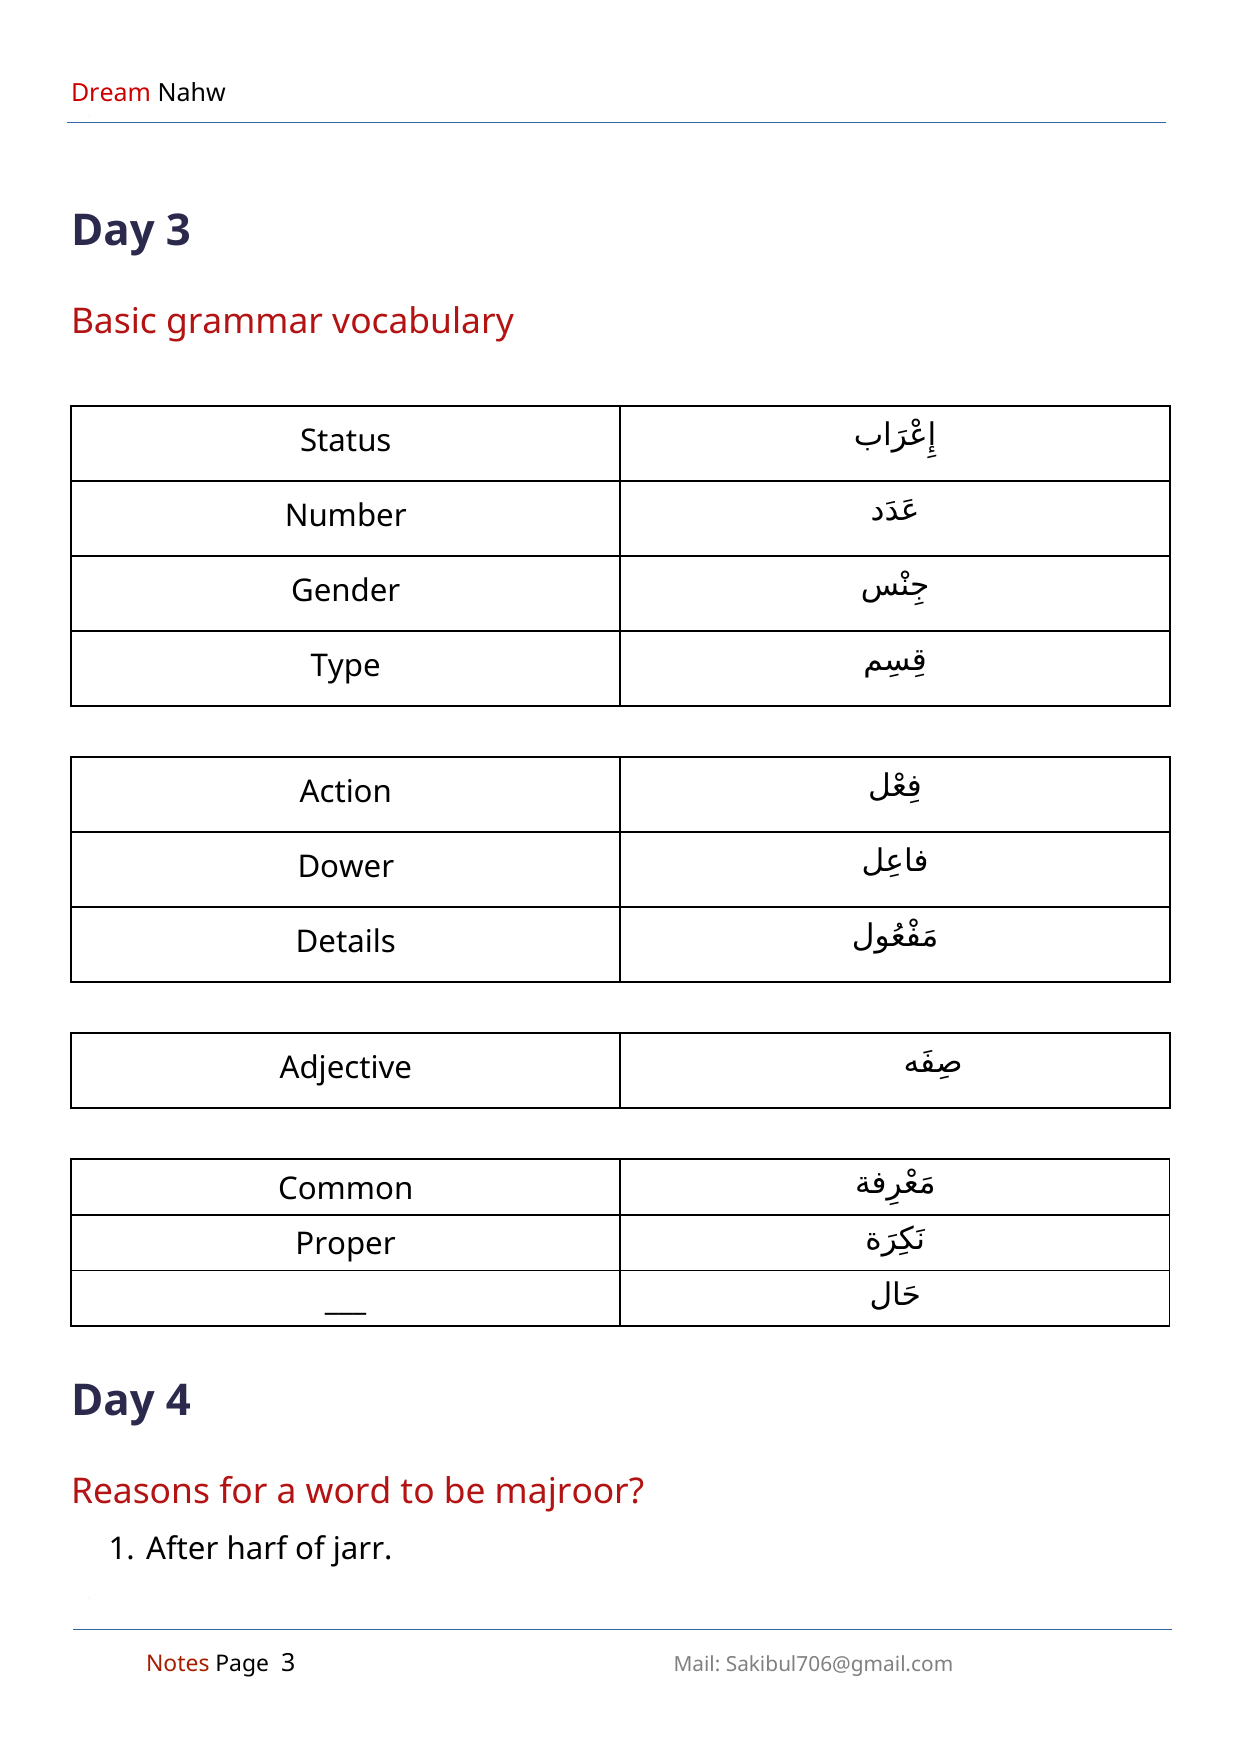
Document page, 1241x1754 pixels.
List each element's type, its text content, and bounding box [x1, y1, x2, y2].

table_cell عَدَد [621, 482, 1169, 555]
table_cell حَال [621, 1271, 1169, 1325]
table_header Action [72, 758, 619, 831]
table_cell نَكِرَة [621, 1216, 1169, 1269]
table_cell قِسِم [621, 632, 1169, 705]
subtitle Basic grammar vocabulary [71, 296, 1169, 344]
table_cell Details [72, 908, 619, 981]
table_header Adjective [72, 1034, 619, 1107]
subtitle Day 3 [71, 198, 1169, 258]
table_header Common [72, 1160, 619, 1214]
table_header إِعْرَاب [621, 407, 1169, 480]
table_cell فاعِل [621, 833, 1169, 906]
table_cell Dower [72, 833, 619, 906]
list After harf of jarr. [108, 1526, 1169, 1569]
table_cell Number [72, 482, 619, 555]
table_cell ___ [72, 1271, 619, 1325]
table_header فِعْل [621, 758, 1169, 831]
table_cell مَفْعُول [621, 908, 1169, 981]
subtitle Reasons for a word to be majroor? [71, 1466, 1169, 1514]
subtitle Day 4 [71, 1368, 1169, 1428]
table_header مَعْرِفة [621, 1160, 1169, 1214]
table_cell جِنْس [621, 557, 1169, 630]
table_cell Gender [72, 557, 619, 630]
table_header صِفَه [621, 1034, 1169, 1107]
table_header Status [72, 407, 619, 480]
table_cell Type [72, 632, 619, 705]
table_cell Proper [72, 1216, 619, 1269]
